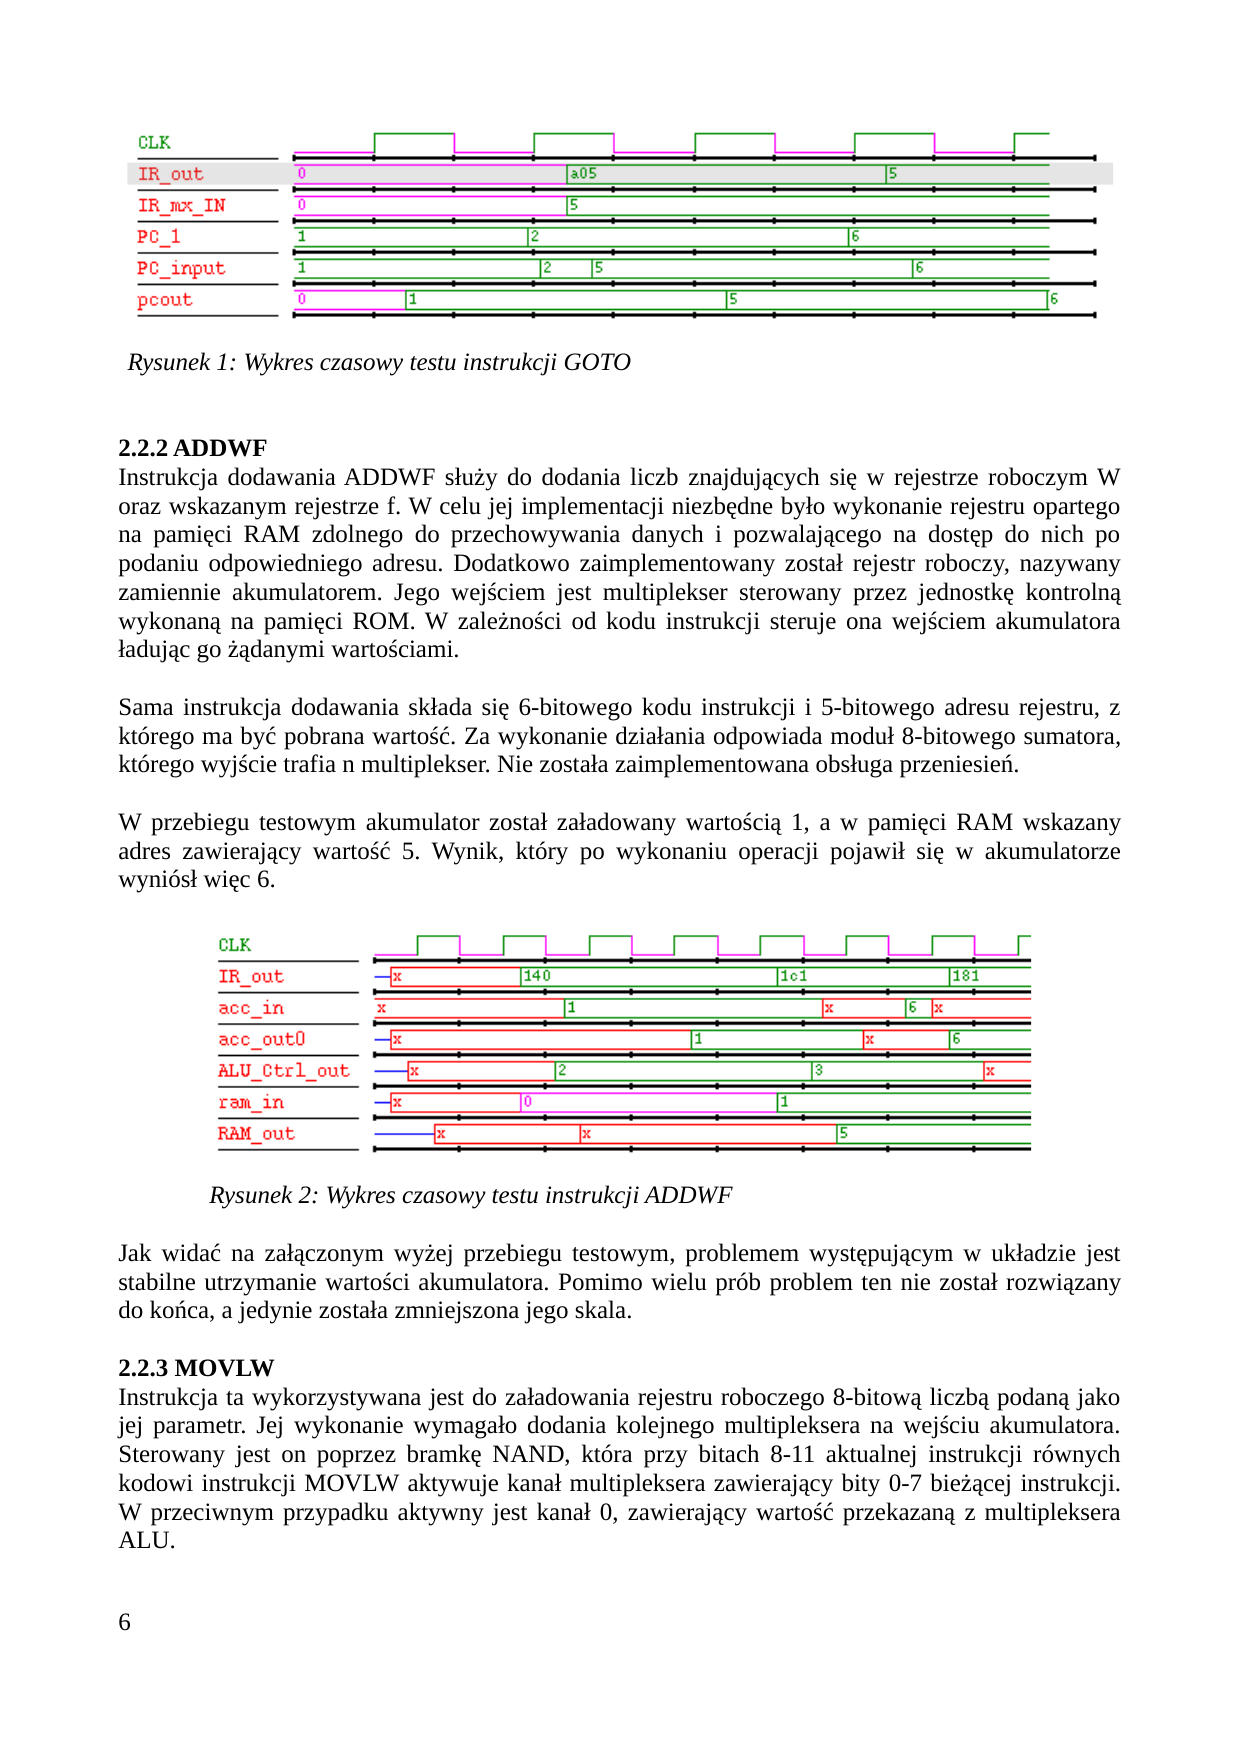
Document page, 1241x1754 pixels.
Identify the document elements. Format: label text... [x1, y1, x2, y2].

picture [127, 130, 1114, 342]
text Jak widać na załączonym wyżej przebiegu testowym, problemem występującym w układzie jest stabilne utrzymanie wartości akumulatora. Pomimo wielu prób problem ten nie został rozwiązany do końca, a jedynie została zmniejszona jego skala. [118, 1238, 1122, 1324]
text Instrukcja ta wykorzystywana jest do załadowania rejestru roboczego 8-bitową liczbą podaną jako jej parametr. Jej wykonanie wymagało dodania kolejnego multipleksera na wejściu akumulatora. Sterowany jest on poprzez bramkę NAND, która przy bitach 8-11 aktualnej instrukcji równych kodowi instrukcji MOVLW aktywuje kanał multipleksera zawierający bity 0-7 bieżącej instrukcji. W przeciwnym przypadku aktywny jest kanał 0, zawierający wartość przekazaną z multipleksera ALU. [118, 1382, 1122, 1554]
text Rysunek 1: Wykres czasowy testu instrukcji GOTO [127, 342, 1113, 376]
text 2.2.3 MOVLW [118, 1353, 1122, 1382]
text 2.2.2 ADDWF [118, 433, 1122, 462]
text Instrukcja dodawania ADDWF służy do dodania liczb znajdujących się w rejestrze roboczym W oraz wskazanym rejestrze f. W celu jej implementacji niezbędne było wykonanie rejestru opartego na pamięci RAM zdolnego do przechowywania danych i pozwalającego na dostęp do nich po podaniu odpowiedniego adresu. Dodatkowo zaimplementowany został rejestr roboczy, nazywany zamiennie akumulatorem. Jego wejściem jest multiplekser sterowany przez jednostkę kontrolną wykonaną na pamięci ROM. W zależności od kodu instrukcji steruje ona wejściem akumulatora ładując go żądanymi wartościami. [118, 462, 1122, 663]
picture [209, 934, 1032, 1176]
text W przebiegu testowym akumulator został załadowany wartością 1, a w pamięci RAM wskazany adres zawierający wartość 5. Wynik, który po wykonaniu operacji pojawił się w akumulatorze wyniósł więc 6. [118, 807, 1122, 893]
text Rysunek 2: Wykres czasowy testu instrukcji ADDWF [209, 1176, 1031, 1209]
text Sama instrukcja dodawania składa się 6-bitowego kodu instrukcji i 5-bitowego adresu rejestru, z którego ma być pobrana wartość. Za wykonanie działania odpowiada moduł 8-bitowego sumatora, którego wyjście trafia n multiplekser. Nie została zaimplementowana obsługa przeniesień. [118, 692, 1122, 778]
